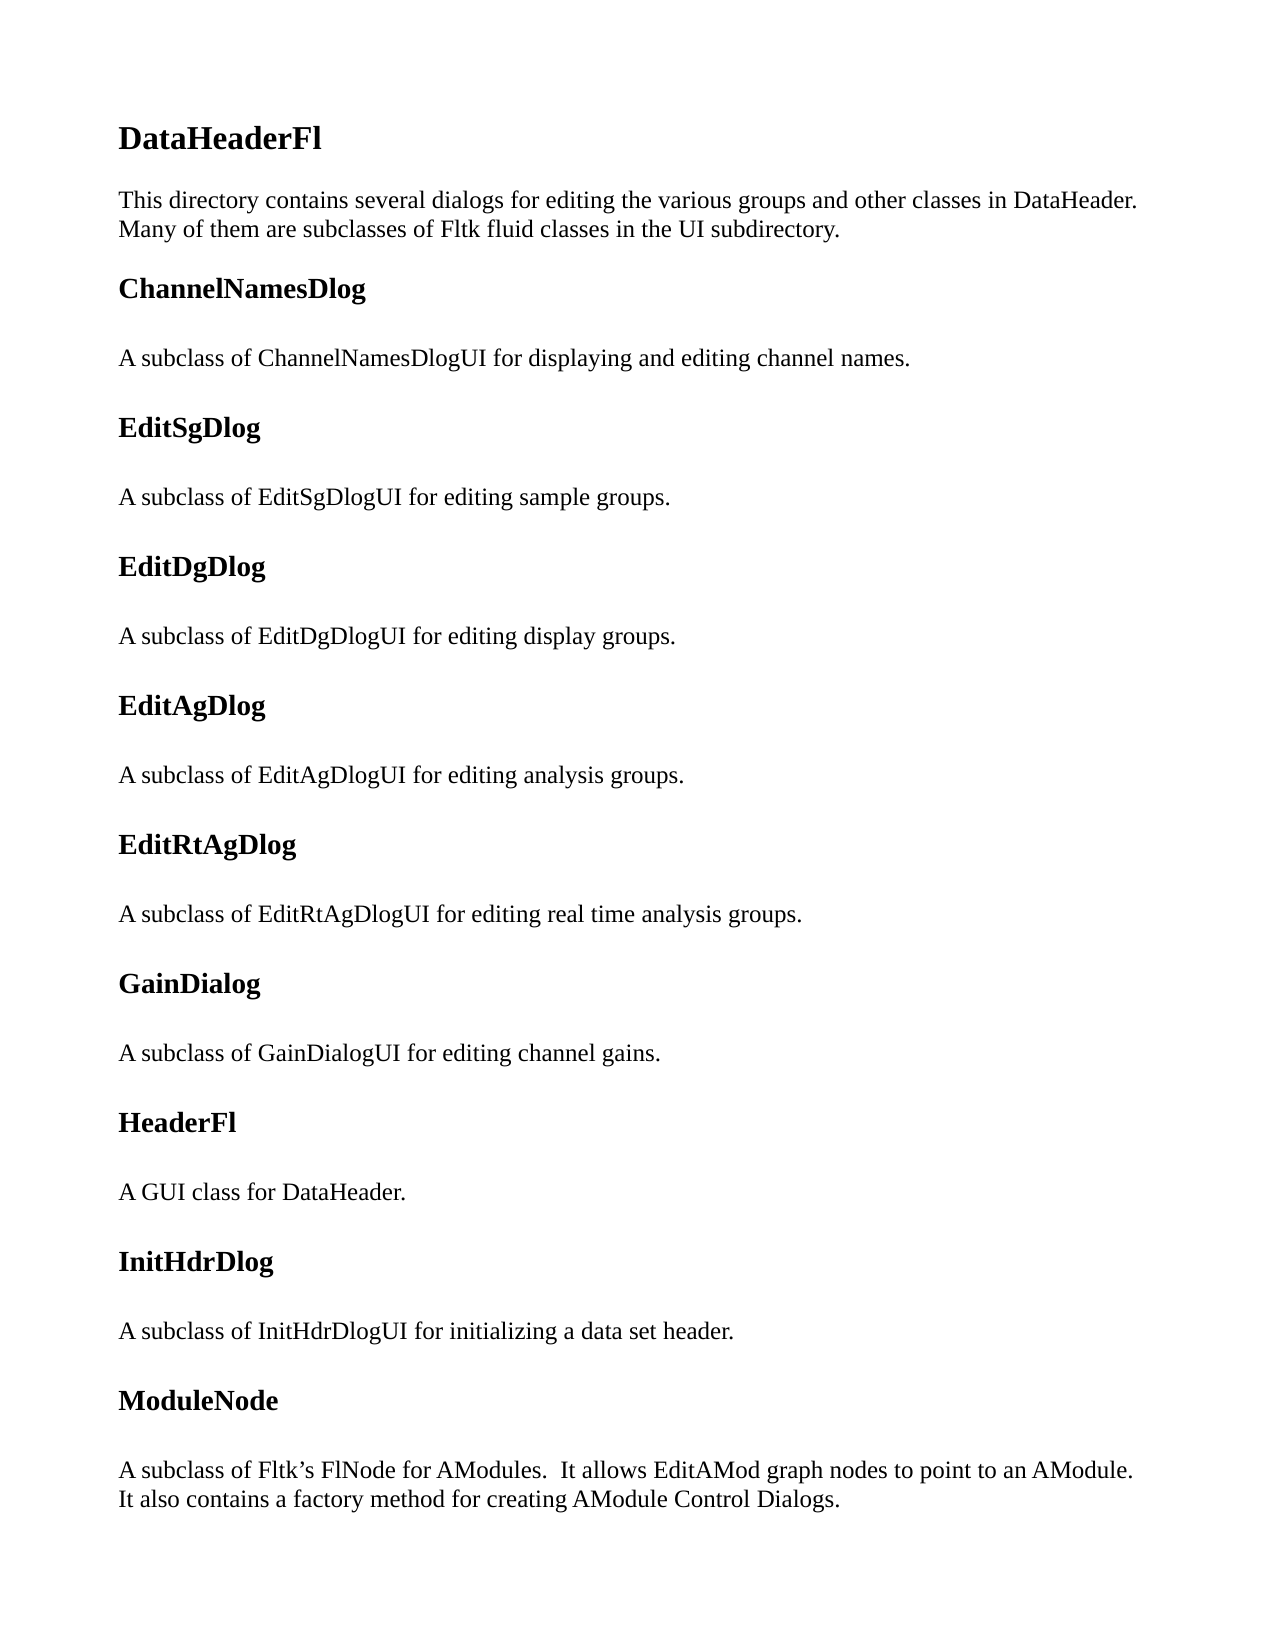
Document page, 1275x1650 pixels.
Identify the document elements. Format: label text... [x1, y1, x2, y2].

text EditDgDlog [118, 549, 1157, 583]
text EditSgDlog [118, 410, 1157, 444]
text HeaderFl [118, 1105, 1157, 1139]
text A subclass of EditSgDlogUI for editing sample groups. [118, 482, 1157, 511]
text A subclass of GainDialogUI for editing channel gains. [118, 1038, 1157, 1067]
text InitHdrDlog [118, 1244, 1157, 1278]
text A subclass of InitHdrDlogUI for initializing a data set header. [118, 1316, 1157, 1345]
text ModuleNode [118, 1383, 1157, 1417]
text EditRtAgDlog [118, 827, 1157, 861]
text GainDialog [118, 966, 1157, 1000]
text This directory contains several dialogs for editing the various groups and other classes in DataHeader. Many of them are subclasses of Fltk fluid classes in the UI subdirectory. [118, 185, 1157, 243]
text EditAgDlog [118, 688, 1157, 722]
text DataHeaderFl [118, 118, 1157, 156]
text A subclass of Fltk’s FlNode for AModules. It allows EditAMod graph nodes to point to an AModule. It also contains a factory method for creating AModule Control Dialogs. [118, 1455, 1157, 1512]
text A subclass of EditAgDlogUI for editing analysis groups. [118, 760, 1157, 789]
text ChannelNamesDlog [118, 271, 1157, 305]
text A subclass of EditRtAgDlogUI for editing real time analysis groups. [118, 899, 1157, 928]
text A GUI class for DataHeader. [118, 1177, 1157, 1206]
text A subclass of EditDgDlogUI for editing display groups. [118, 621, 1157, 650]
text A subclass of ChannelNamesDlogUI for displaying and editing channel names. [118, 343, 1157, 372]
